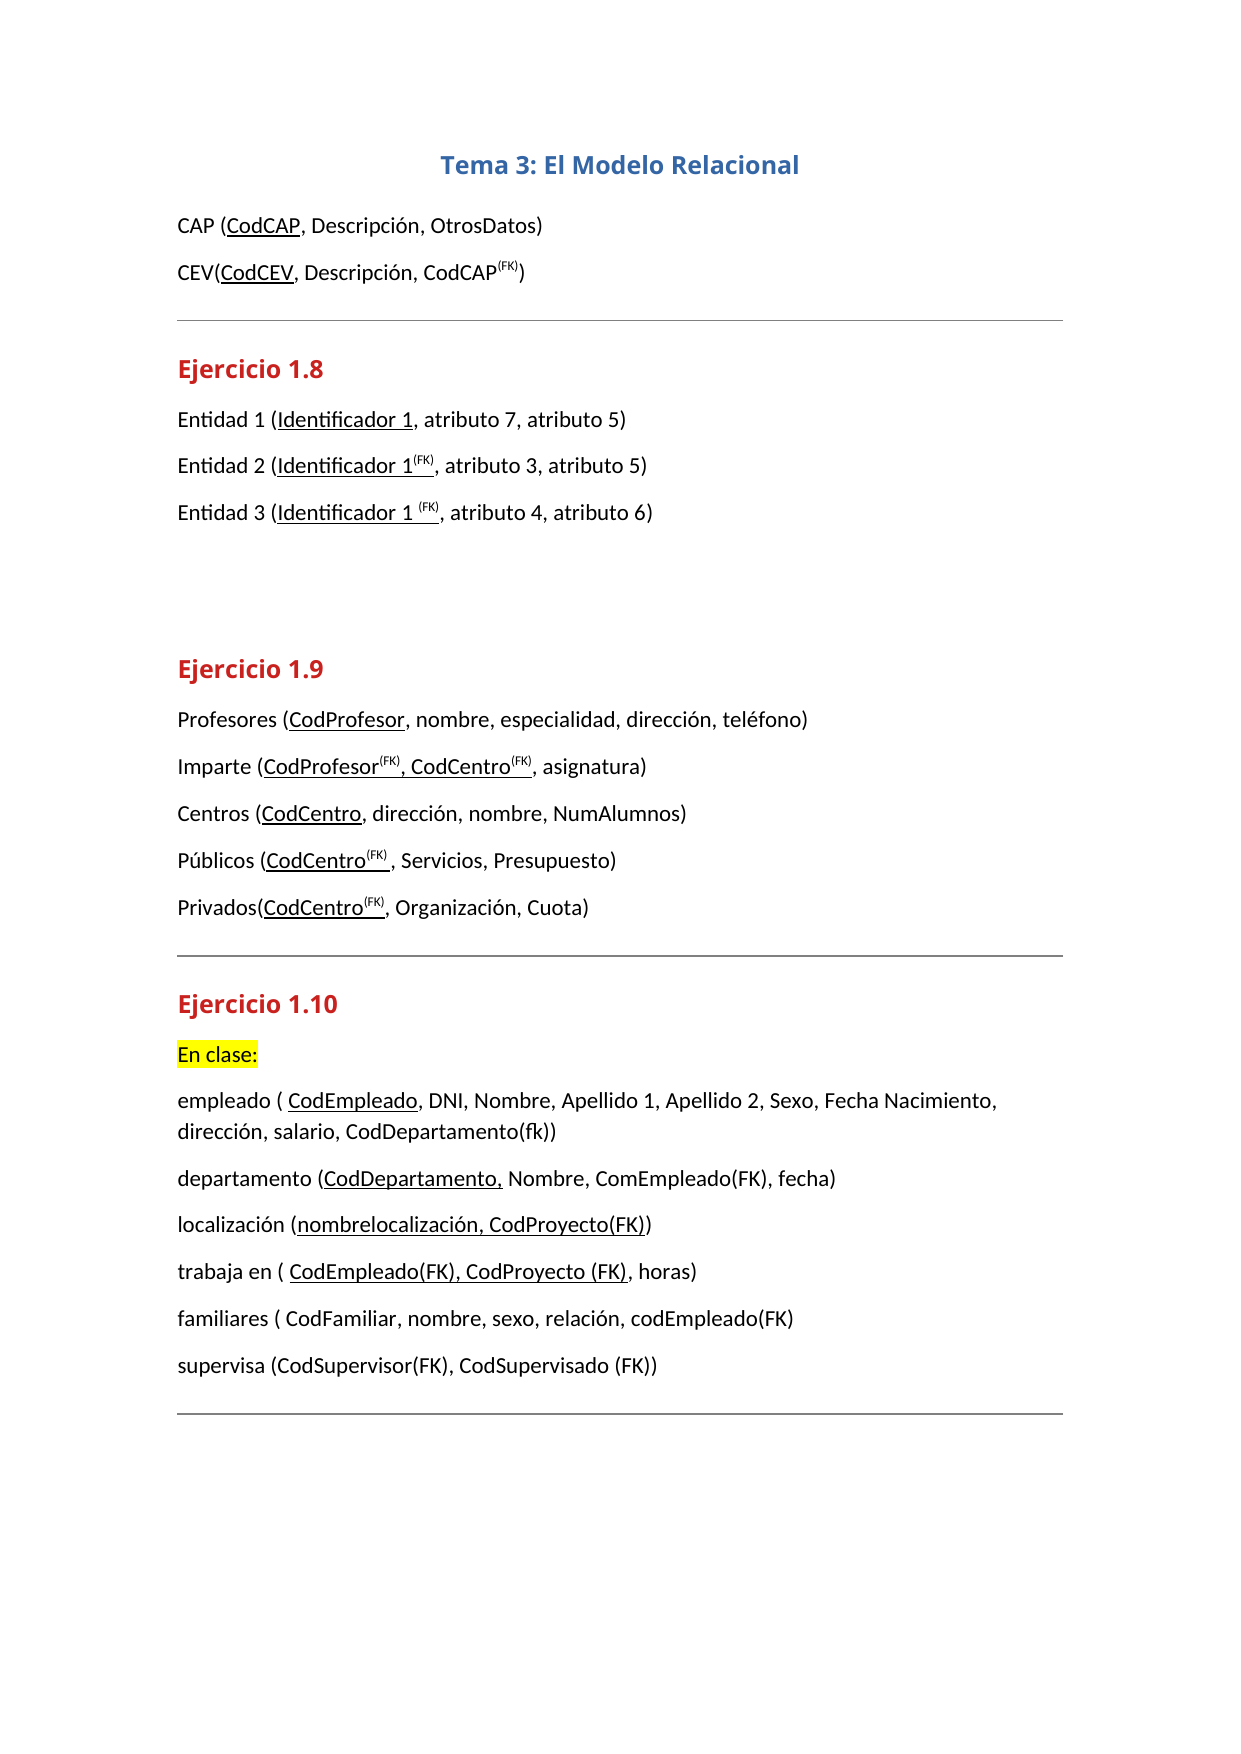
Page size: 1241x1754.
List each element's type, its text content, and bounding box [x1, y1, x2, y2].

text familiares ( CodFamiliar, nombre, sexo, relación, codEmpleado(FK) [177, 1304, 1063, 1332]
text Entidad 1 (Identificador 1, atributo 7, atributo 5) [177, 405, 1063, 433]
text Ejercicio 1.10 [177, 986, 1063, 1020]
text Profesores (CodProfesor, nombre, especialidad, dirección, teléfono) [177, 706, 1063, 734]
text CAP (CodCAP, Descripción, OtrosDatos) [177, 211, 1063, 239]
text En clase: [177, 1040, 1063, 1068]
text Privados(CodCentro(FK), Organización, Cuota) [177, 893, 1063, 921]
text Entidad 3 (Identificador 1 (FK), atributo 4, atributo 6) [177, 498, 1063, 526]
text Entidad 2 (Identificador 1(FK), atributo 3, atributo 5) [177, 452, 1063, 479]
text Públicos (CodCentro(FK) , Servicios, Presupuesto) [177, 846, 1063, 874]
text CEV(CodCEV, Descripción, CodCAP(FK)) [177, 258, 1063, 286]
text Ejercicio 1.9 [177, 652, 1063, 686]
text localización (nombrelocalización, CodProyecto(FK)) [177, 1211, 1063, 1239]
text departamento (CodDepartamento, Nombre, ComEmpleado(FK), fecha) [177, 1164, 1063, 1192]
text empleado ( CodEmpleado, DNI, Nombre, Apellido 1, Apellido 2, Sexo, Fecha Nacimiento, dirección, salario, CodDepartamento(fk)) [177, 1087, 1063, 1145]
text Ejercicio 1.8 [177, 351, 1063, 385]
text Centros (CodCentro, dirección, nombre, NumAlumnos) [177, 799, 1063, 827]
text Imparte (CodProfesor(FK), CodCentro(FK), asignatura) [177, 752, 1063, 781]
text supervisa (CodSupervisor(FK), CodSupervisado (FK)) [177, 1351, 1063, 1379]
text trabaja en ( CodEmpleado(FK), CodProyecto (FK), horas) [177, 1257, 1063, 1286]
